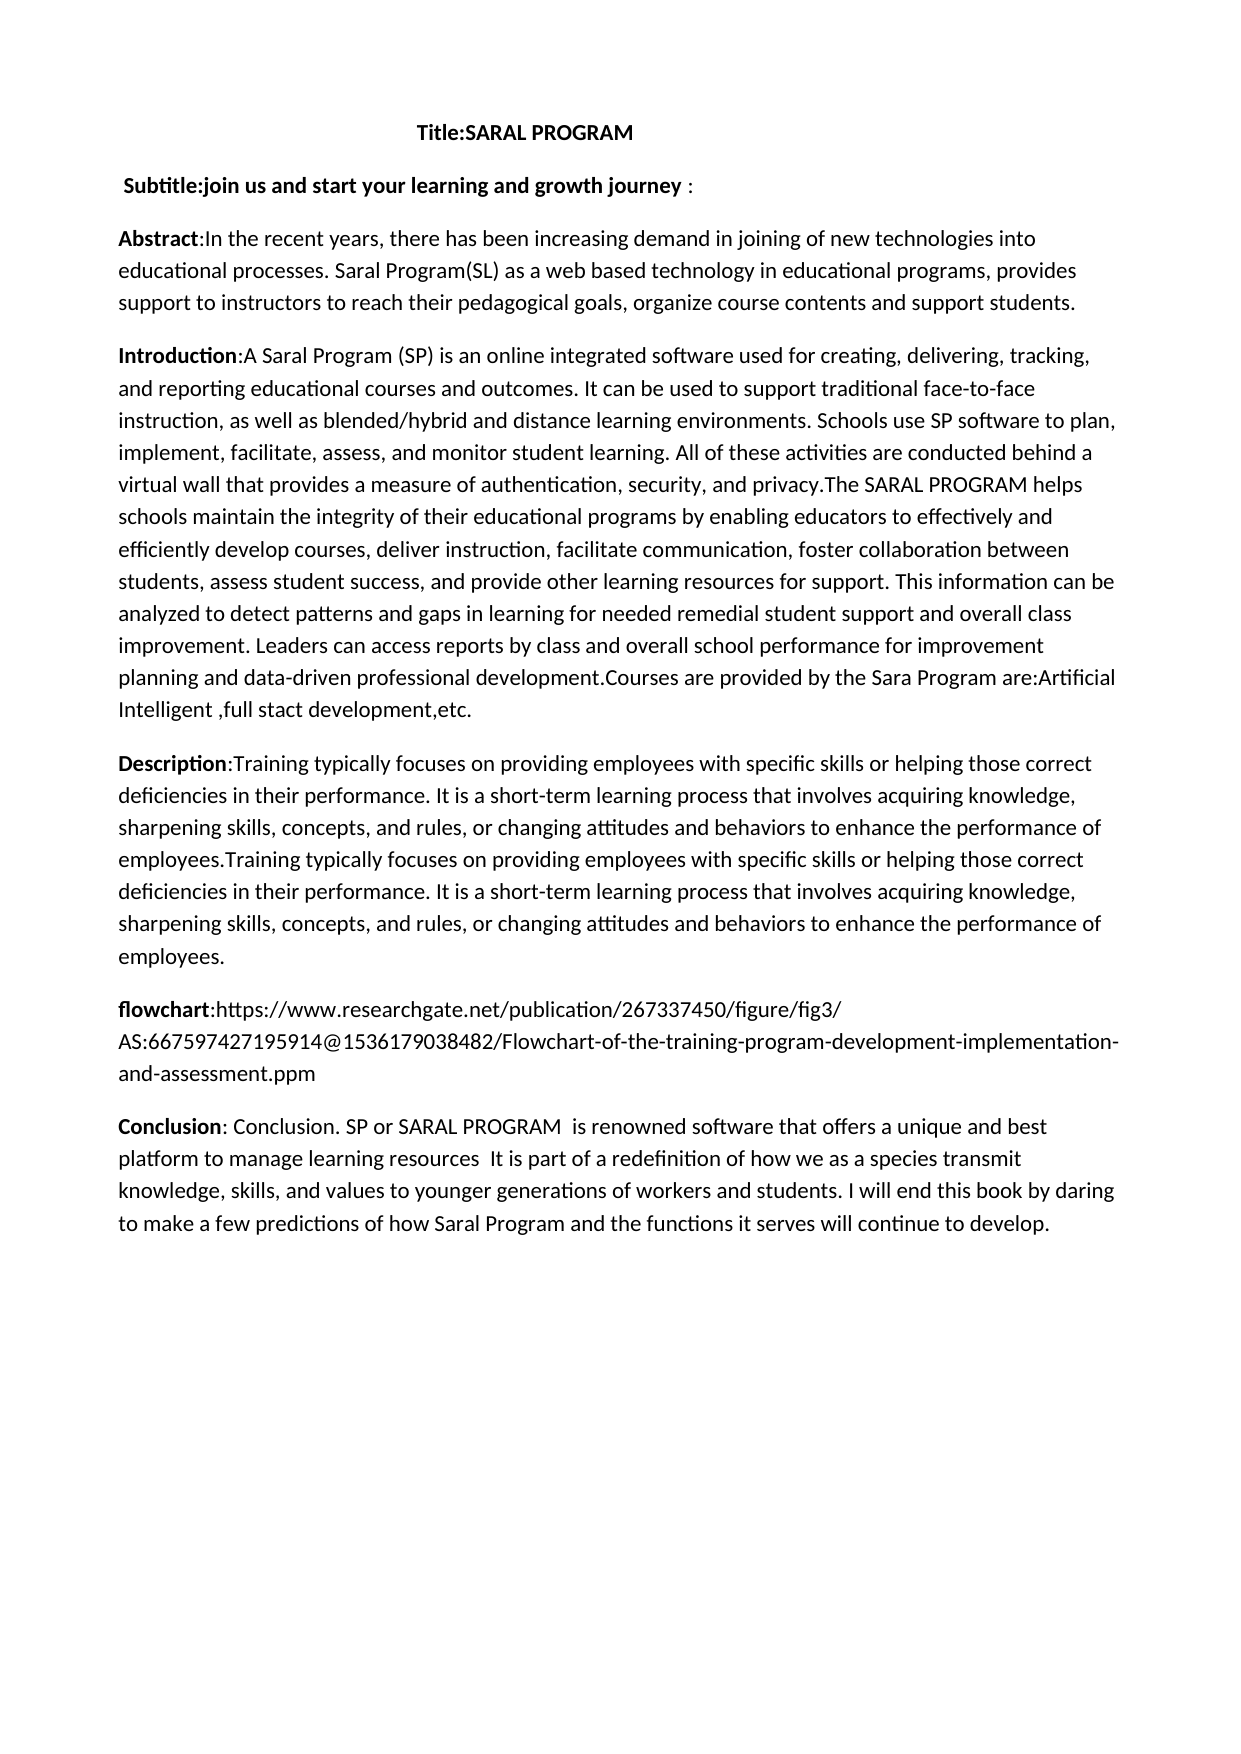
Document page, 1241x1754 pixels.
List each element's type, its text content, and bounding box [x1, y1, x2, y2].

text Subtitle:join us and start your learning and growth journey : [118, 171, 1122, 199]
text Abstract:In the recent years, there has been increasing demand in joining of new technologies into educational processes. Saral Program(SL) as a web based technology in educational programs, provides support to instructors to reach their pedagogical goals, organize course contents and support students. [118, 224, 1122, 317]
text Introduction:A Saral Program (SP) is an online integrated software used for creating, delivering, tracking, and reporting educational courses and outcomes. It can be used to support traditional face-to-face instruction, as well as blended/hybrid and distance learning environments. Schools use SP software to plan, implement, facilitate, assess, and monitor student learning. All of these activities are conducted behind a virtual wall that provides a measure of authentication, security, and privacy.The SARAL PROGRAM helps schools maintain the integrity of their educational programs by enabling educators to effectively and efficiently develop courses, deliver instruction, facilitate communication, foster collaboration between students, assess student success, and provide other learning resources for support. This information can be analyzed to detect patterns and gaps in learning for needed remedial student support and overall class improvement. Leaders can access reports by class and overall school performance for improvement planning and data-driven professional development.Courses are provided by the Sara Program are:Artificial Intelligent ,full stact development,etc. [118, 342, 1122, 724]
text flowchart:https://www.researchgate.net/publication/267337450/figure/fig3/AS:667597427195914@1536179038482/Flowchart-of-the-training-program-development-implementation-and-assessment.ppm [118, 995, 1122, 1087]
text Conclusion: Conclusion. SP or SARAL PROGRAM is renowned software that offers a unique and best platform to manage learning resources It is part of a redefinition of how we as a species transmit knowledge, skills, and values to younger generations of workers and students. I will end this book by daring to make a few predictions of how Saral Program and the functions it serves will continue to develop. [118, 1112, 1122, 1237]
text Title:SARAL PROGRAM [118, 118, 1122, 146]
text Description:Training typically focuses on providing employees with specific skills or helping those correct deficiencies in their performance. It is a short-term learning process that involves acquiring knowledge, sharpening skills, concepts, and rules, or changing attitudes and behaviors to enhance the performance of employees.Training typically focuses on providing employees with specific skills or helping those correct deficiencies in their performance. It is a short-term learning process that involves acquiring knowledge, sharpening skills, concepts, and rules, or changing attitudes and behaviors to enhance the performance of employees. [118, 749, 1122, 970]
